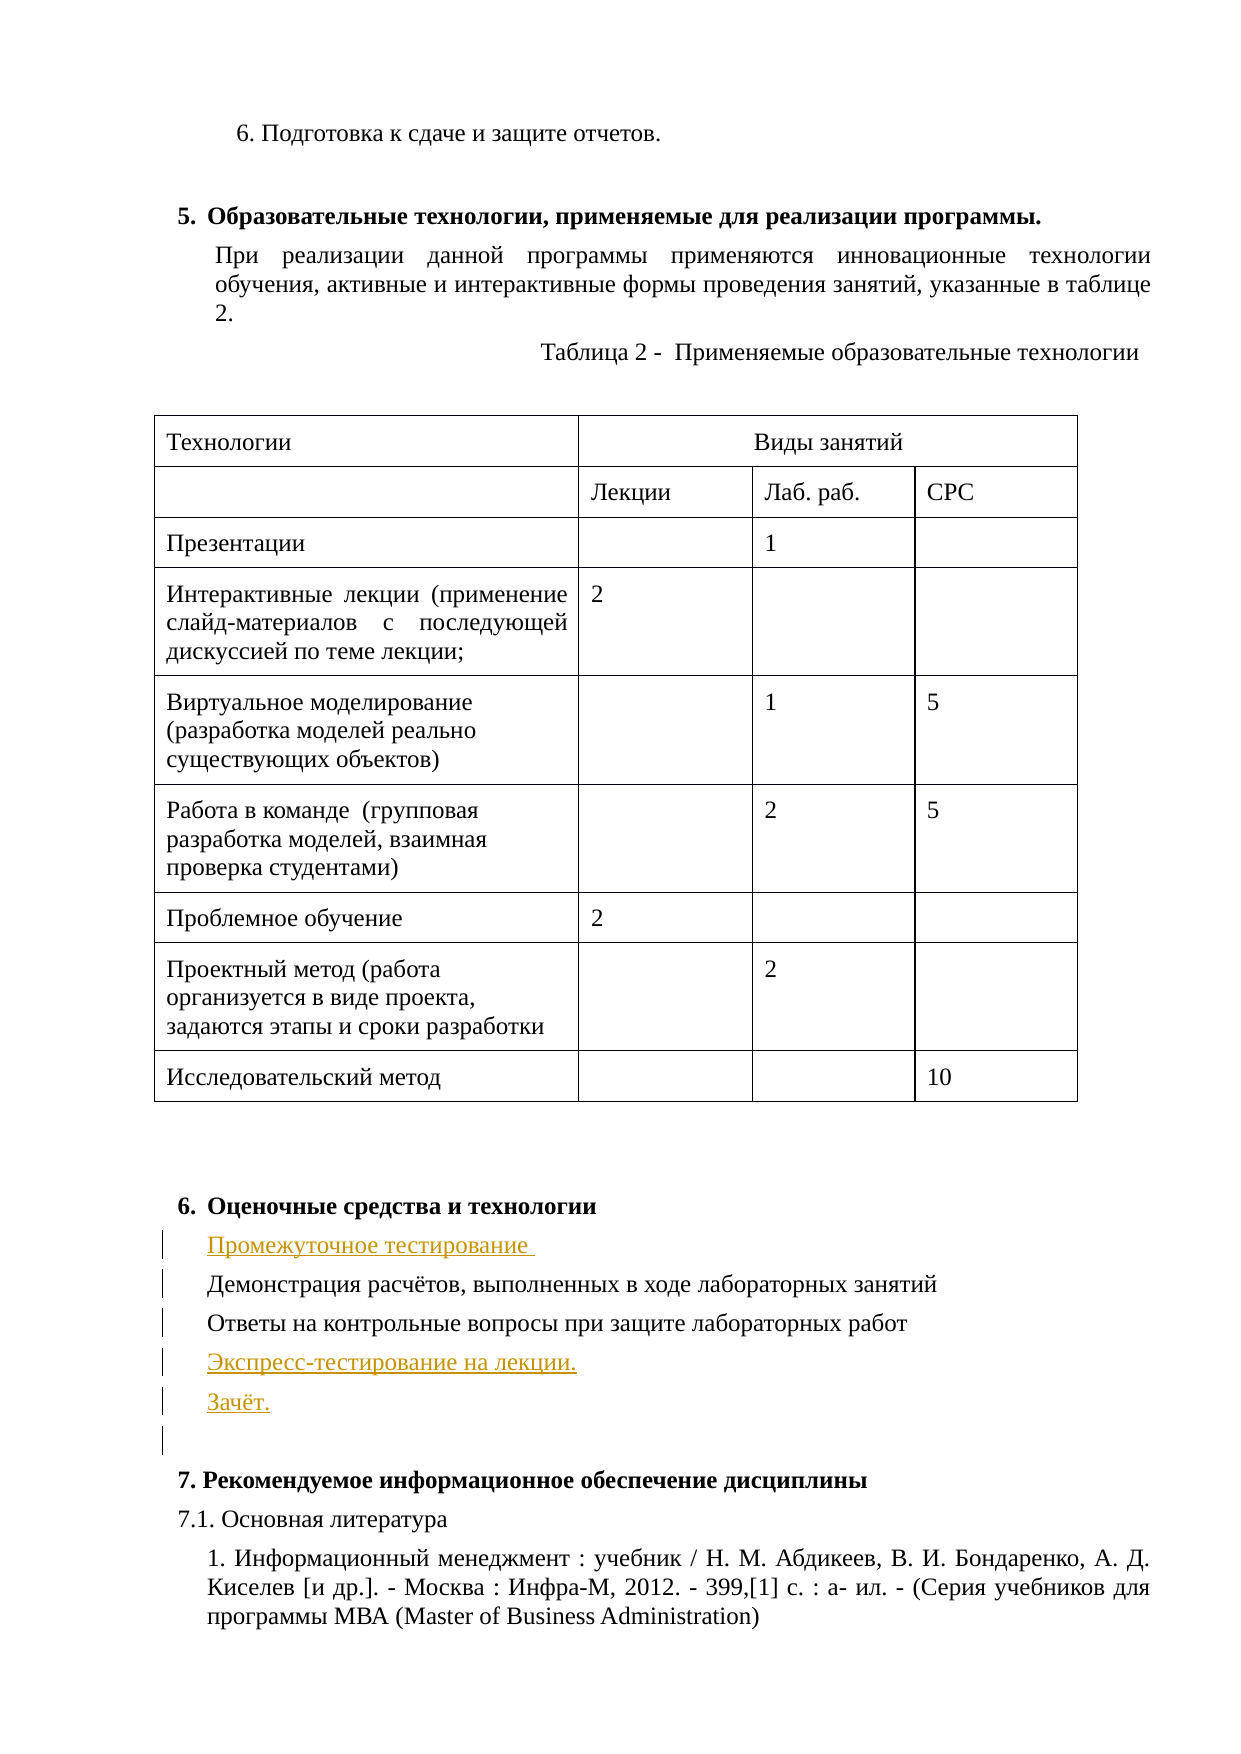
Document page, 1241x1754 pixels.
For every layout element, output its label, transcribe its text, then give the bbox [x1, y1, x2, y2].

table_cell [579, 943, 752, 1050]
text Промежуточное тестирование [207, 1230, 1152, 1259]
table_cell [753, 568, 914, 675]
list Образовательные технологии, применяемые для реализации программы. [177, 201, 1152, 230]
table_cell 1 [753, 676, 914, 783]
text При реализации данной программы применяются инновационные технологии обучения, активные и интерактивные формы проведения занятий, указанные в таблице 2. [215, 240, 1152, 327]
table_header Виды занятий [579, 416, 1077, 466]
text 1. Информационный менеджмент : учебник / Н. М. Абдикеев, В. И. Бондаренко, А. Д. Киселев [и др.]. - Москва : Инфра-М, 2012. - 399,[1] с. : a- ил. - (Серия учебников для программы МВА (Master of Business Administration) [207, 1543, 1152, 1629]
text 7.1. Основная литература [177, 1504, 1152, 1533]
table_cell [579, 676, 752, 783]
table_cell Лекции [579, 467, 752, 517]
table_cell [916, 893, 1077, 942]
table_cell Лаб. раб. [753, 467, 914, 517]
table_cell 2 [753, 785, 914, 892]
table_cell [155, 467, 578, 517]
text Ответы на контрольные вопросы при защите лабораторных работ [207, 1308, 1152, 1337]
table_cell 5 [916, 676, 1077, 783]
table_cell СРС [916, 467, 1077, 517]
table_cell [753, 893, 914, 942]
table_cell [579, 518, 752, 567]
table_cell Проектный метод (работа организуется в виде проекта, задаются этапы и сроки разработки [155, 943, 578, 1050]
table_cell Проблемное обучение [155, 893, 578, 942]
table_cell Презентации [155, 518, 578, 567]
table_cell [916, 943, 1077, 1050]
table_cell Работа в команде (групповая разработка моделей, взаимная проверка студентами) [155, 785, 578, 892]
table_cell 2 [579, 893, 752, 942]
table_cell [753, 1051, 914, 1101]
table_cell Виртуальное моделирование (разработка моделей реально существующих объектов) [155, 676, 578, 783]
table_cell 2 [579, 568, 752, 675]
text Экспресс-тестирование на лекции. [207, 1347, 1152, 1376]
text Таблица 2 - Применяемые образовательные технологии [215, 337, 1152, 366]
text Зачёт. [207, 1387, 1152, 1415]
table_cell 2 [753, 943, 914, 1050]
table_cell 1 [753, 518, 914, 567]
table_cell 10 [916, 1051, 1077, 1101]
table_cell Исследовательский метод [155, 1051, 578, 1101]
text Демонстрация расчётов, выполненных в ходе лабораторных занятий [207, 1269, 1152, 1298]
text 6. Подготовка к сдаче и защите отчетов. [177, 118, 1152, 147]
text 7. Рекомендуемое информационное обеспечение дисциплины [177, 1465, 1152, 1494]
table_cell 5 [916, 785, 1077, 892]
table_cell [916, 568, 1077, 675]
table_cell [916, 518, 1077, 567]
table_header Технологии [155, 416, 578, 466]
table_cell [579, 785, 752, 892]
table_cell [579, 1051, 752, 1101]
table_cell Интерактивные лекции (применение слайд-материалов с последующей дискуссией по теме лекции; [155, 568, 578, 675]
list Оценочные средства и технологии [177, 1191, 1152, 1219]
